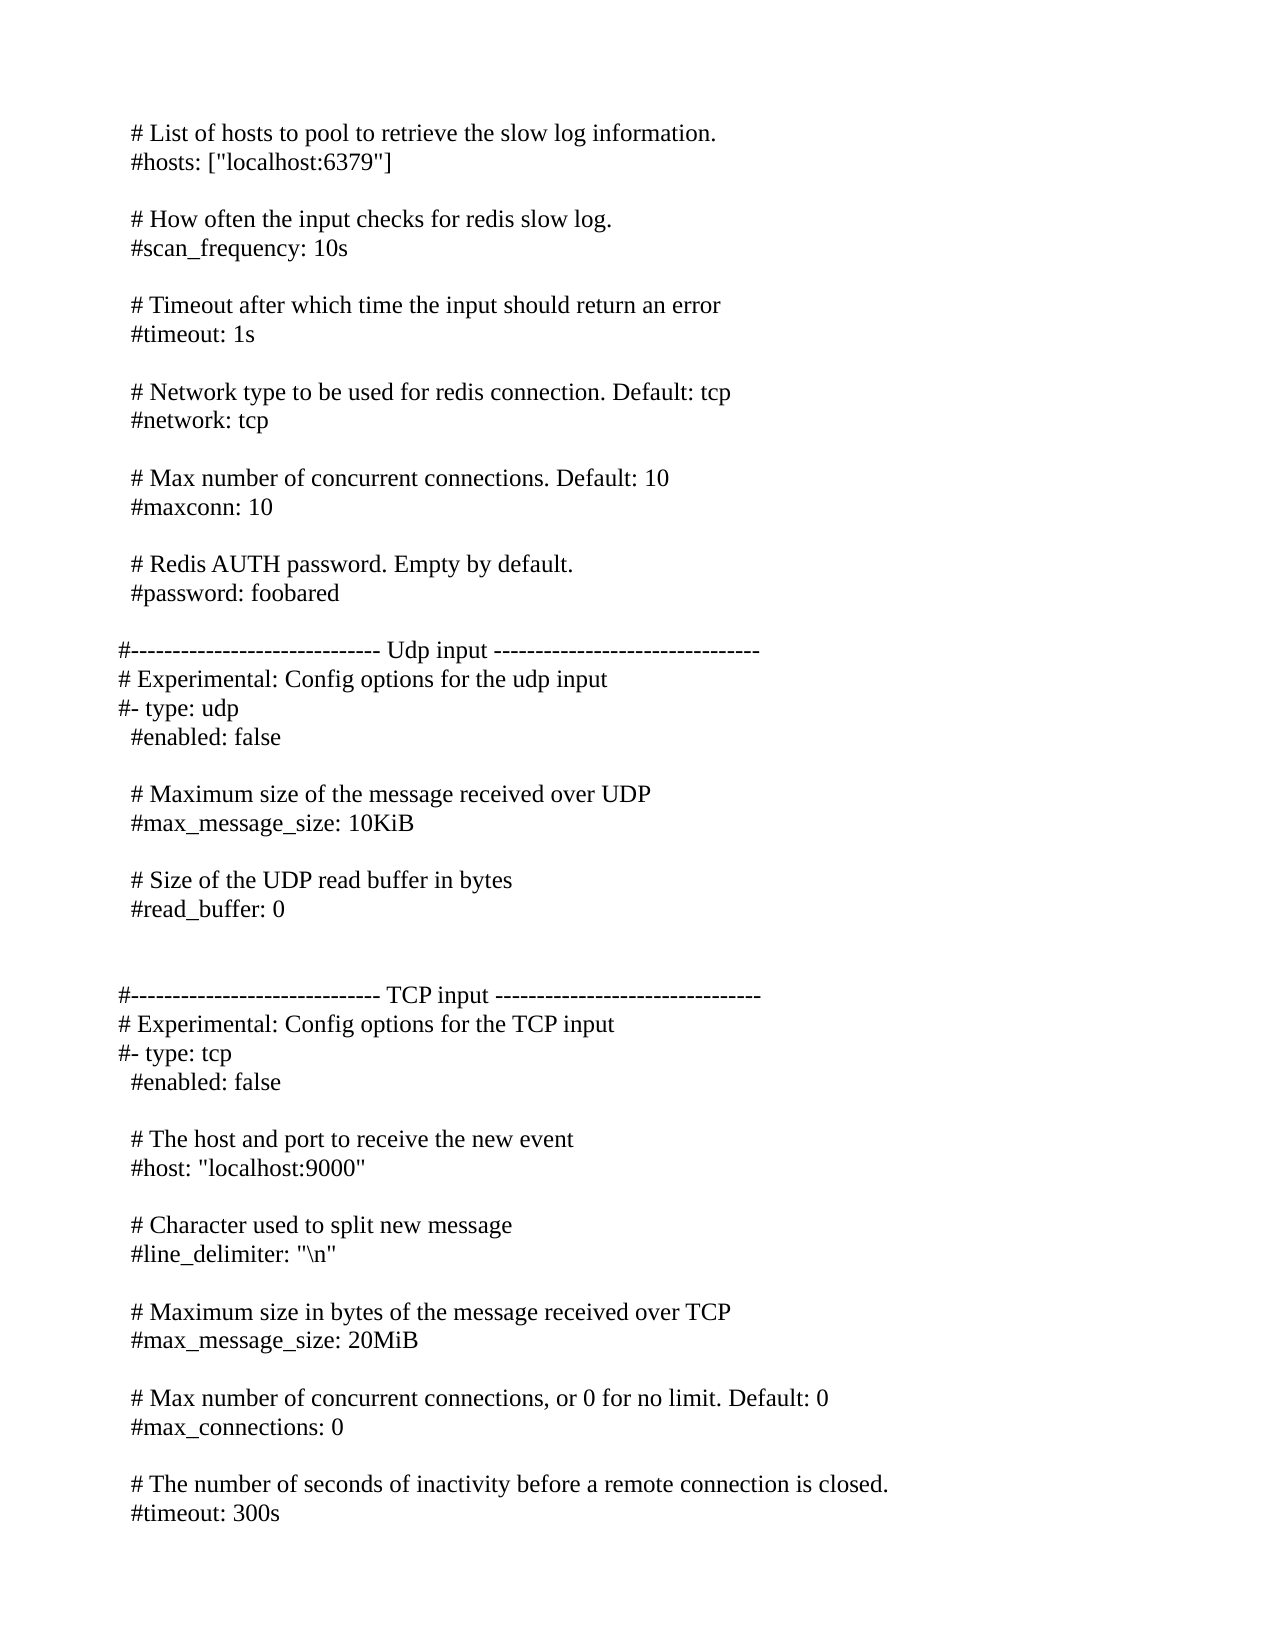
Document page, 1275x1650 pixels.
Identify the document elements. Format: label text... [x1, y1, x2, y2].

text #max_connections: 0 [118, 1412, 1157, 1441]
text # How often the input checks for redis slow log. [118, 204, 1157, 233]
text # Max number of concurrent connections, or 0 for no limit. Default: 0 [118, 1383, 1157, 1412]
text # Max number of concurrent connections. Default: 10 [118, 463, 1157, 492]
text #------------------------------ TCP input -------------------------------- [118, 981, 1157, 1009]
text # Experimental: Config options for the udp input [118, 664, 1157, 693]
text # Network type to be used for redis connection. Default: tcp [118, 377, 1157, 406]
text #read_buffer: 0 [118, 894, 1157, 923]
text #scan_frequency: 10s [118, 233, 1157, 262]
text #- type: udp [118, 693, 1157, 722]
text #host: "localhost:9000" [118, 1153, 1157, 1182]
text #max_message_size: 20MiB [118, 1326, 1157, 1354]
text #password: foobared [118, 578, 1157, 607]
text #- type: tcp [118, 1038, 1157, 1067]
text # Maximum size of the message received over UDP [118, 779, 1157, 808]
text # Size of the UDP read buffer in bytes [118, 866, 1157, 894]
text # List of hosts to pool to retrieve the slow log information. [118, 118, 1157, 147]
text #enabled: false [118, 722, 1157, 751]
text #line_delimiter: "\n" [118, 1239, 1157, 1268]
text # Character used to split new message [118, 1211, 1157, 1239]
text #max_message_size: 10KiB [118, 808, 1157, 837]
text # Experimental: Config options for the TCP input [118, 1009, 1157, 1038]
text #maxconn: 10 [118, 492, 1157, 521]
text #timeout: 300s [118, 1498, 1157, 1527]
text #enabled: false [118, 1067, 1157, 1096]
text #timeout: 1s [118, 319, 1157, 348]
text # Redis AUTH password. Empty by default. [118, 549, 1157, 578]
text # The host and port to receive the new event [118, 1124, 1157, 1153]
text #network: tcp [118, 406, 1157, 434]
text # Timeout after which time the input should return an error [118, 291, 1157, 319]
text #hosts: ["localhost:6379"] [118, 147, 1157, 176]
text # The number of seconds of inactivity before a remote connection is closed. [118, 1469, 1157, 1498]
text # Maximum size in bytes of the message received over TCP [118, 1297, 1157, 1326]
text #------------------------------ Udp input -------------------------------- [118, 636, 1157, 664]
